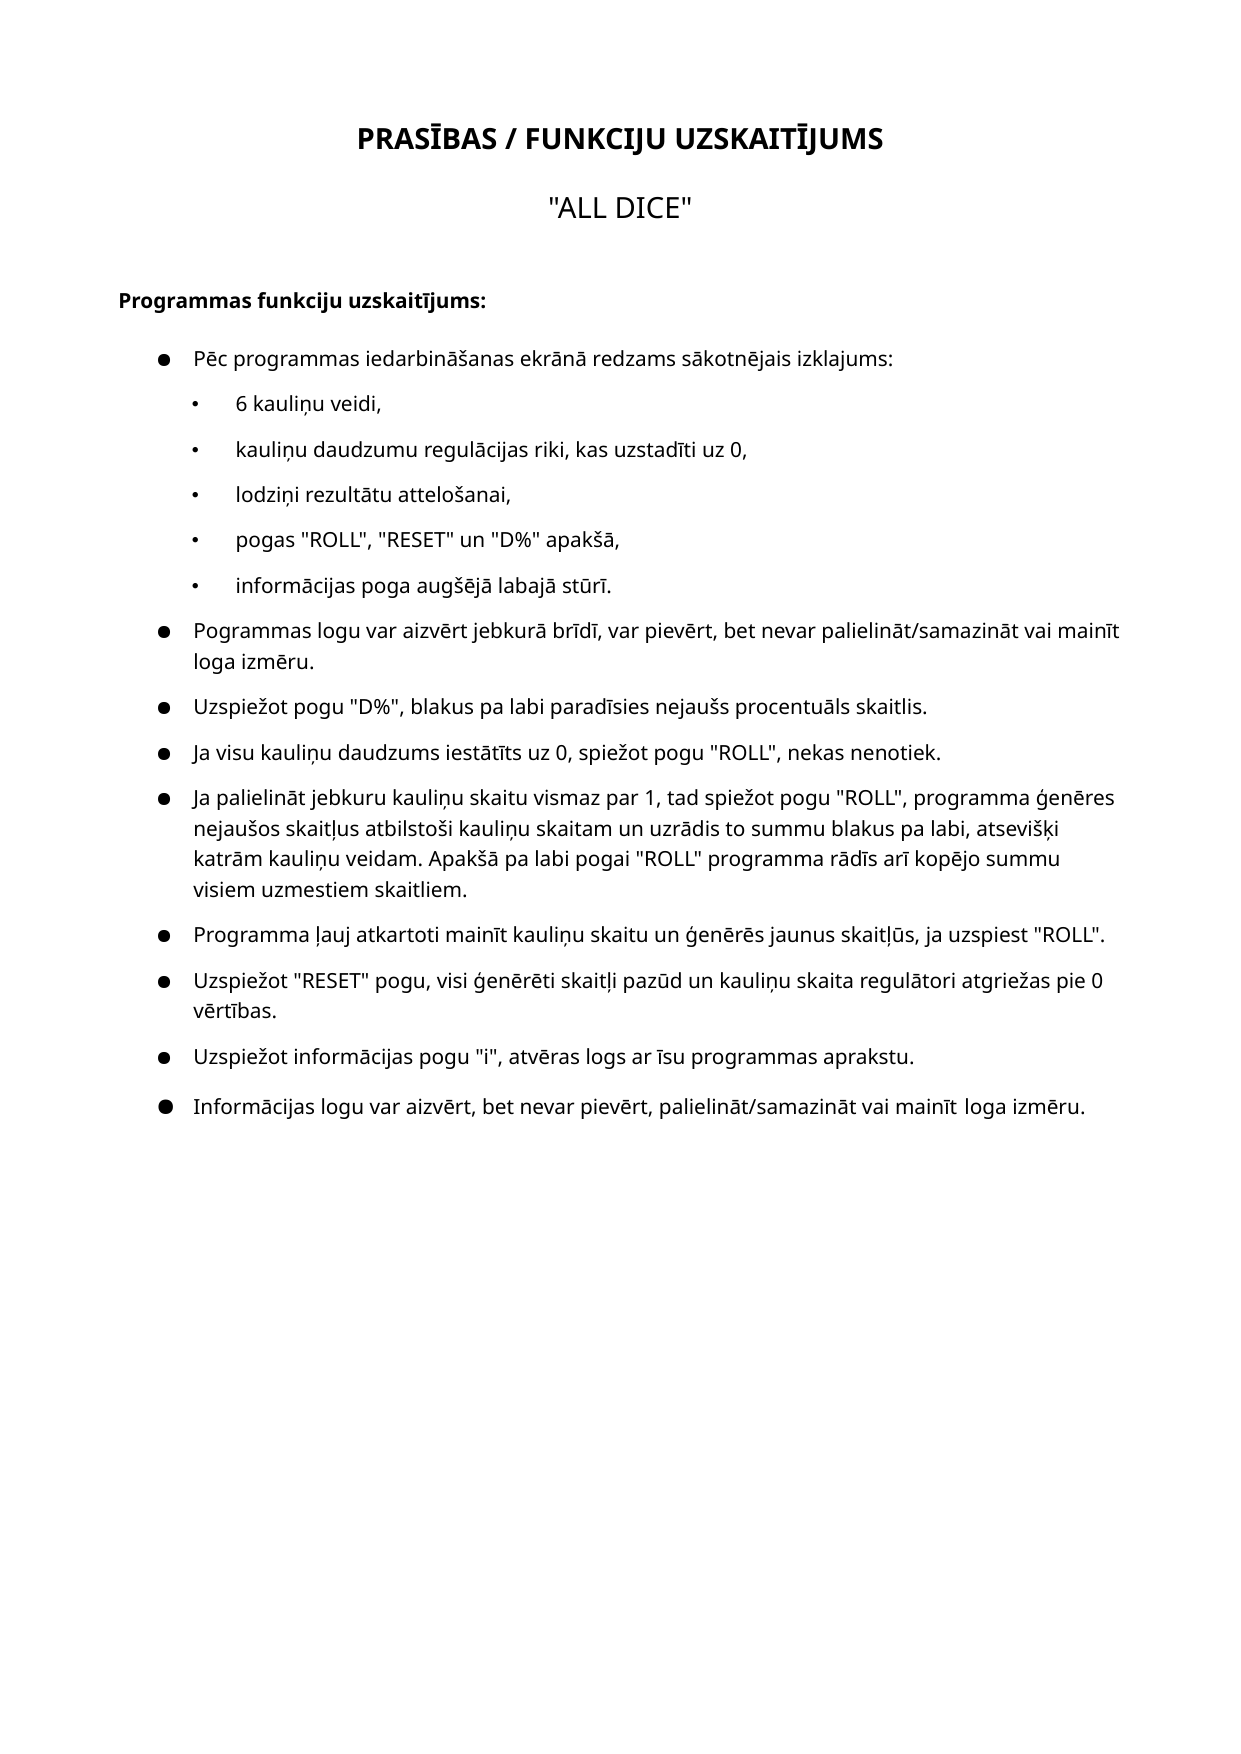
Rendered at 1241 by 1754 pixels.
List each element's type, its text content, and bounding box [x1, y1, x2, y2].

list Pogrammas logu var aizvērt jebkurā brīdī, var pievērt, bet nevar palielināt/samazināt vai mainīt loga izmēru. [156, 616, 1122, 676]
list Ja visu kauliņu daudzums iestātīts uz 0, spiežot pogu "ROLL", nekas nenotiek. [156, 738, 1122, 766]
list lodziņi rezultātu attelošanai, [162, 480, 1122, 509]
list pogas "ROLL", "RESET" un "D%" apakšā, [162, 526, 1122, 554]
list kauliņu daudzumu regulācijas riki, kas uzstadīti uz 0, [162, 435, 1122, 463]
text "ALL DICE" [118, 187, 1122, 227]
list 6 kauliņu veidi, [162, 389, 1122, 418]
list Uzspiežot pogu "D%", blakus pa labi paradīsies nejaušs procentuāls skaitlis. [156, 692, 1122, 721]
list Uzspiežot informācijas pogu "i", atvēras logs ar īsu programmas aprakstu. [156, 1042, 1122, 1071]
text Programmas funkciju uzskaitījums: [118, 286, 1122, 314]
text PRASĪBAS / FUNKCIJU UZSKAITĪJUMS [118, 118, 1122, 158]
list Pēc programmas iedarbināšanas ekrānā redzams sākotnējais izklajums: [156, 344, 1122, 372]
list Uzspiežot "RESET" pogu, visi ģenērēti skaitļi pazūd un kauliņu skaita regulātori atgriežas pie 0 vērtības. [156, 966, 1122, 1025]
list Ja palielināt jebkuru kauliņu skaitu vismaz par 1, tad spiežot pogu "ROLL", programma ģenēres nejaušos skaitļus atbilstoši kauliņu skaitam un uzrādis to summu blakus pa labi, atsevišķi katrām kauliņu veidam. Apakšā pa labi pogai "ROLL" programma rādīs arī kopējo summu visiem uzmestiem skaitliem. [156, 783, 1122, 904]
list informācijas poga augšējā labajā stūrī. [162, 571, 1122, 599]
list Programma ļauj atkartoti mainīt kauliņu skaitu un ģenērēs jaunus skaitļūs, ja uzspiest "ROLL". [156, 921, 1122, 949]
list Informācijas logu var aizvērt, bet nevar pievērt, palielināt/samazināt vai mainīt loga izmēru. [156, 1087, 1122, 1122]
